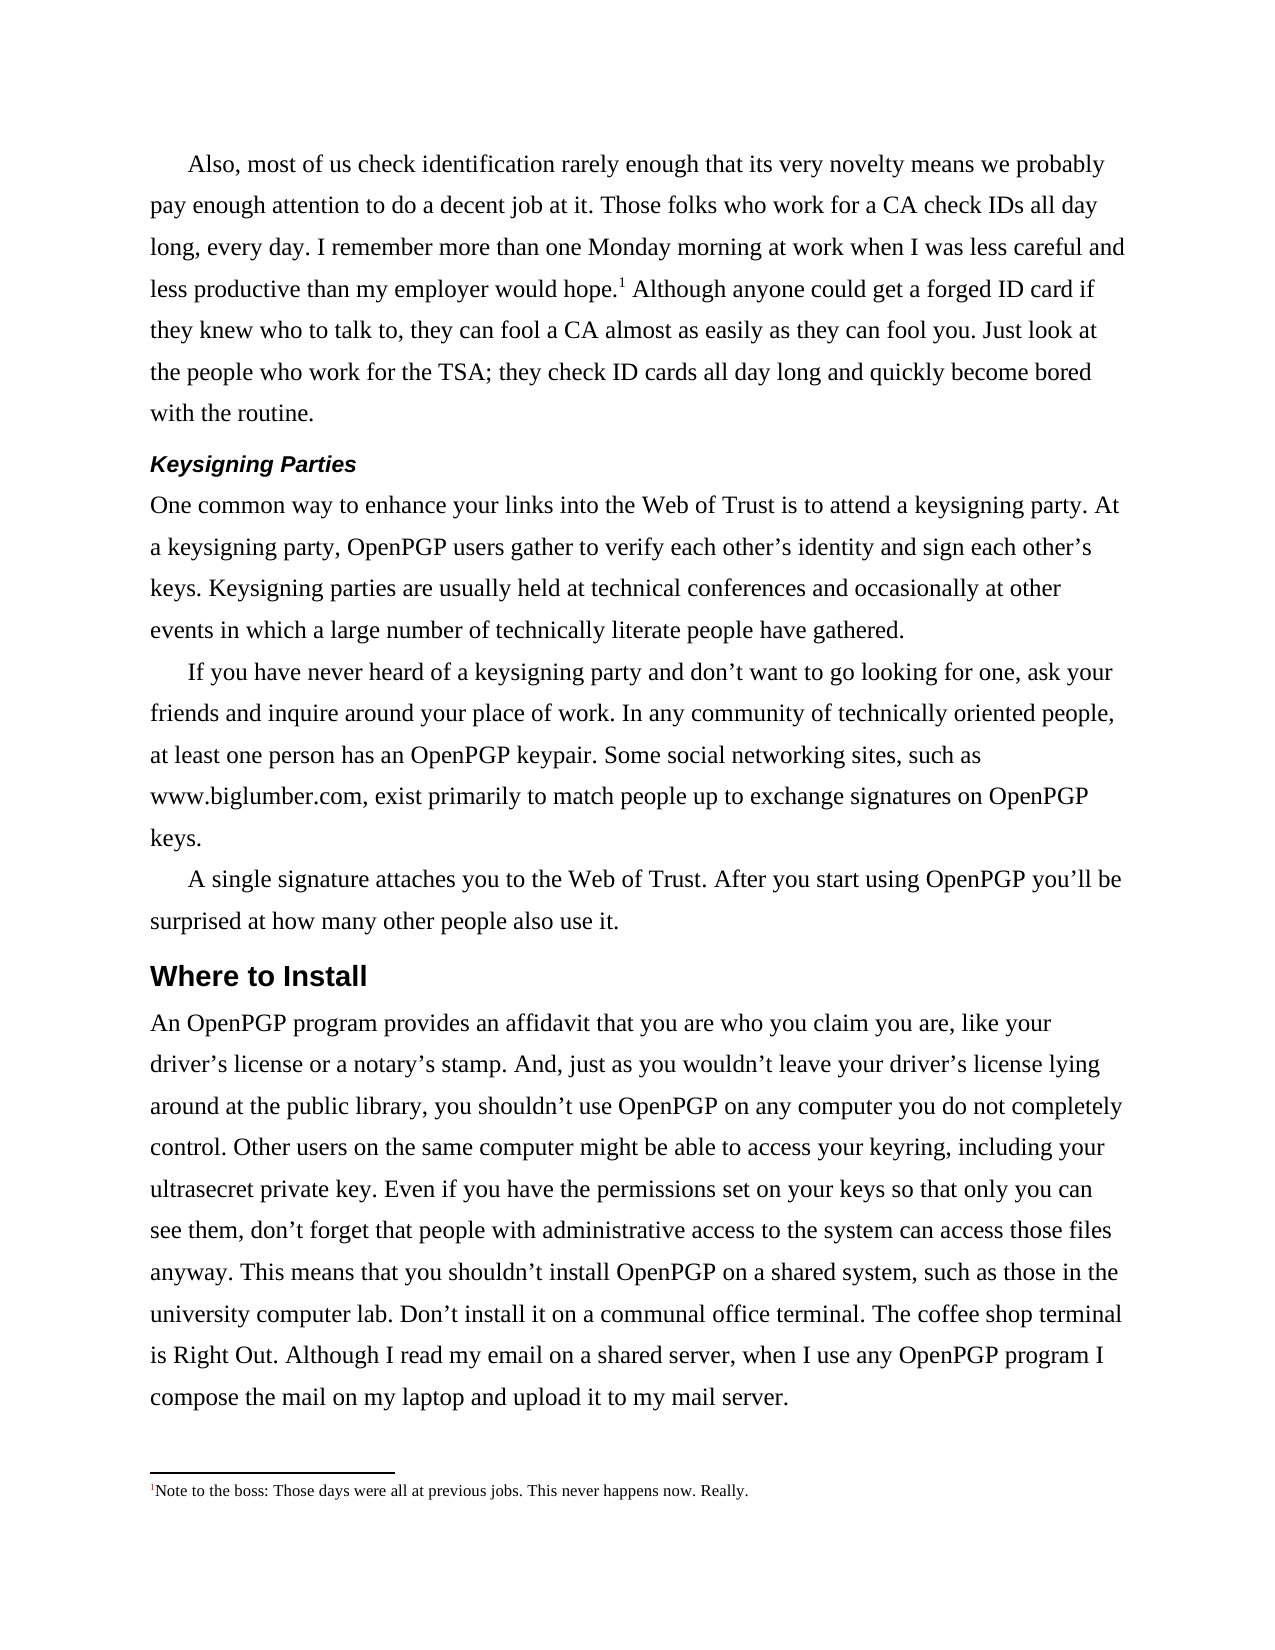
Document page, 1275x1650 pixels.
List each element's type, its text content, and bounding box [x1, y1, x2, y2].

text Where to Install [150, 960, 1125, 992]
text A single signature attaches you to the Web of Trust. After you start using OpenPGP you’ll be surprised at how many other people also use it. [150, 866, 1125, 935]
text One common way to enhance your links into the Web of Trust is to attend a keysigning party. At a keysigning party, OpenPGP users gather to verify each other’s identity and sign each other’s keys. Keysigning parties are usually held at technical conferences and occasionally at other events in which a large number of technically literate people have gathered. [150, 491, 1125, 644]
text If you have never heard of a keysigning party and don’t want to go looking for one, ask your friends and inquire around your place of work. In any community of technically oriented people, at least one person has an OpenPGP keypair. Some social networking sites, such as www.biglumber.com, exist primarily to match people up to exchange signatures on OpenPGP keys. [150, 658, 1125, 852]
text An OpenPGP program provides an affidavit that you are who you claim you are, like your driver’s license or a notary’s stamp. And, just as you wouldn’t leave your driver’s license lying around at the public library, you shouldn’t use OpenPGP on any computer you do not completely control. Other users on the same computer might be able to access your keyring, including your ultrasecret private key. Even if you have the permissions set on your keys so that only you can see them, don’t forget that people with administrative access to the system can access those files anyway. This means that you shouldn’t install OpenPGP on a shared system, such as those in the university computer lab. Don’t install it on a communal office terminal. The coffee shop terminal is Right Out. Although I read my email on a shared server, when I use any OpenPGP program I compose the mail on my laptop and upload it to my mail server. [150, 1009, 1125, 1411]
text Keysigning Parties [150, 452, 1125, 478]
text Note to the boss: Those days were all at previous jobs. This never happens now. Really. [150, 1479, 1125, 1500]
text Also, most of us check identification rarely enough that its very novelty means we probably pay enough attention to do a decent job at it. Those folks who work for a CA check IDs all day long, every day. I remember more than one Monday morning at work when I was less careful and less productive than my employer would hope. Although anyone could get a forged ID card if they knew who to talk to, they can fool a CA almost as easily as they can fool you. Just look at the people who work for the TSA; they check ID cards all day long and quickly become bored with the routine. [150, 150, 1125, 427]
